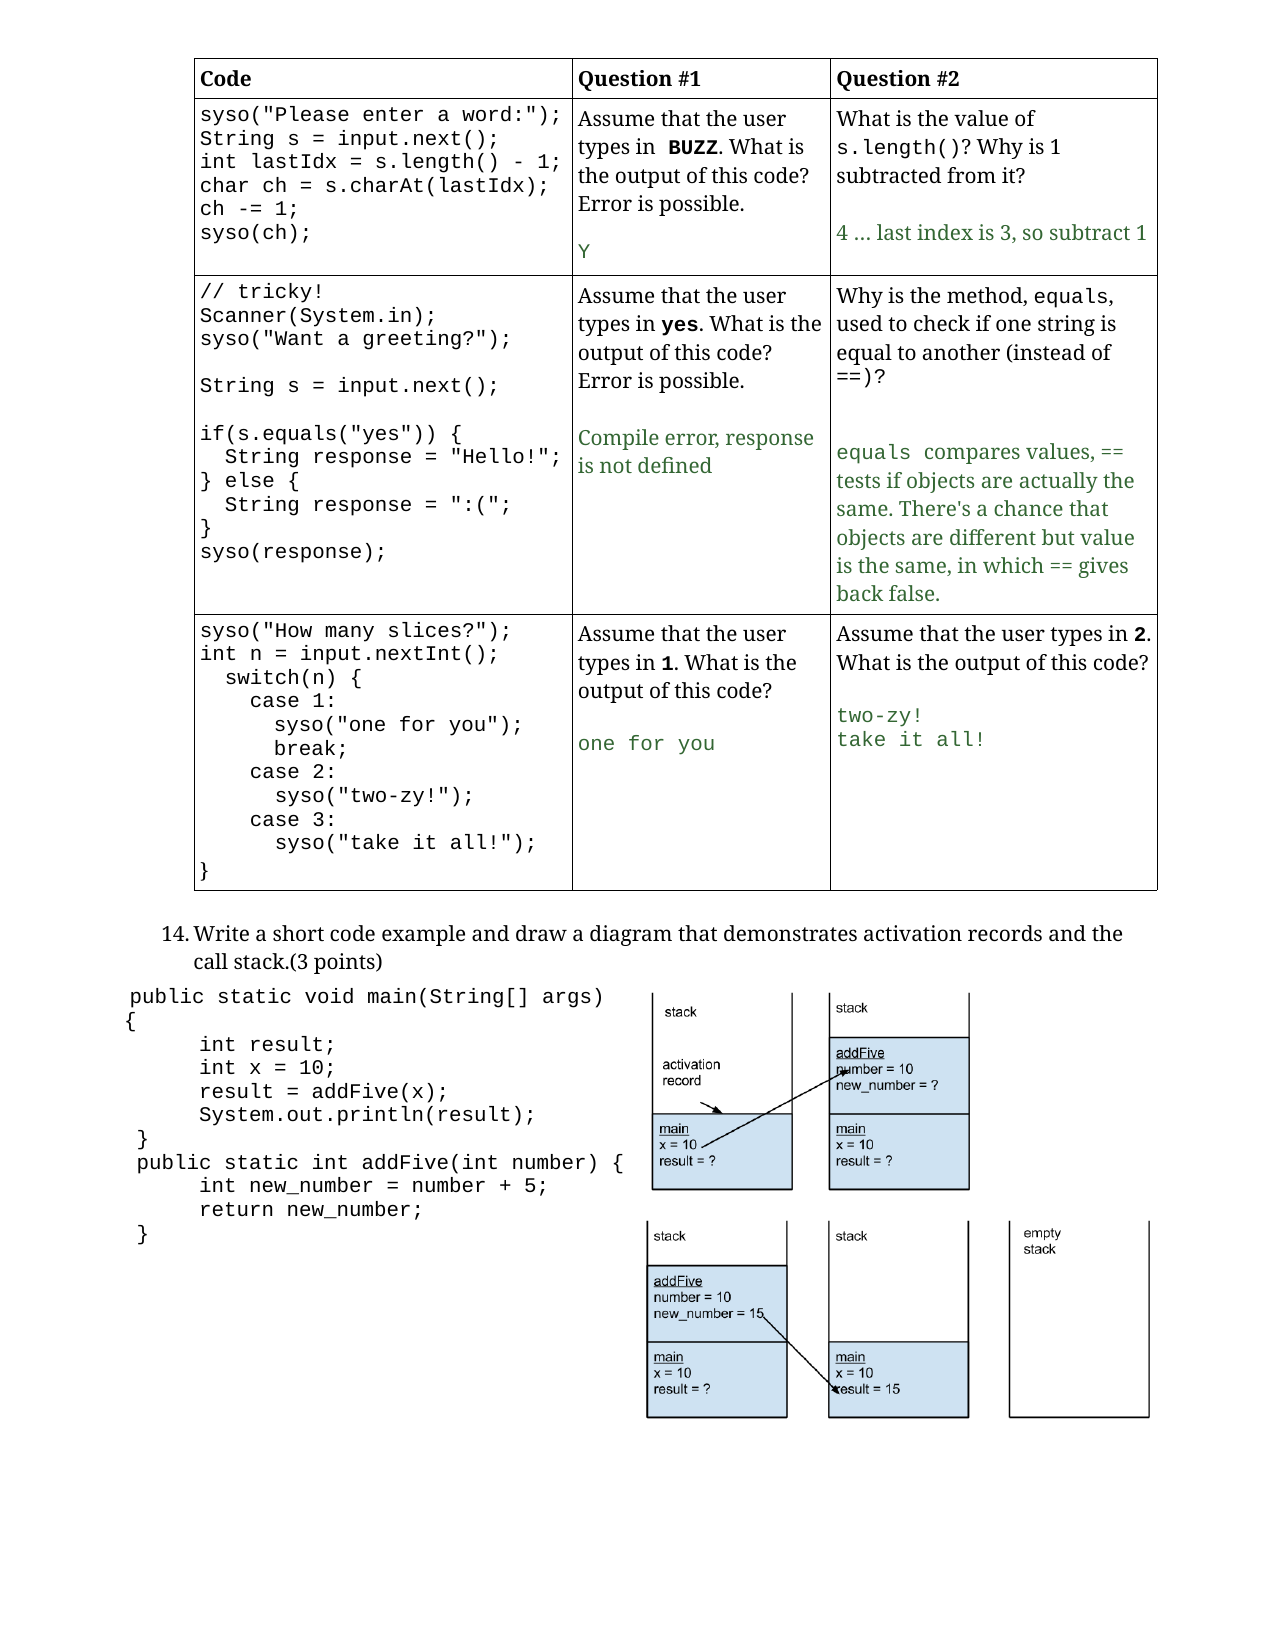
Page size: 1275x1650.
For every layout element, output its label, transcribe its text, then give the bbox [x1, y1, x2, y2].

table_header Code [195, 59, 572, 98]
table_header Question #2 [831, 59, 1157, 98]
table_cell Assume that the user types in 2. What is the output of this code? two-zy! take it all! [831, 615, 1157, 890]
table_cell Why is the method, equals, used to check if one string is equal to another (instead of ==)? equals compares values, == tests if objects are actually the same. There's a chance that objects are different but value is the same, in which == gives back false. [831, 276, 1157, 614]
table_cell Assume that the user types in BUZZ. What is the output of this code? Error is possible. Y [573, 99, 830, 275]
table_header public static void main(String[] args) { int result; int x = 10; result = addFive(x); System.out.println(result); } public static int addFive(int number) { int new_number = number + 5; return new_number; } [118, 976, 635, 1458]
table_header [635, 976, 1157, 1458]
table_cell Assume that the user types in 1. What is the output of this code? one for you [573, 615, 830, 890]
table_cell // tricky! Scanner(System.in); syso("Want a greeting?"); String s = input.next(); if(s.equals("yes")) { String response = "Hello!"; } else { String response = ":("; } syso(response); [195, 276, 572, 614]
table_cell What is the value of s.length()? Why is 1 subtracted from it? 4 … last index is 3, so subtract 1 [831, 99, 1157, 275]
picture [640, 981, 1152, 1424]
table_cell syso("How many slices?"); int n = input.nextInt(); switch(n) { case 1: syso("one for you"); break; case 2: syso("two-zy!"); case 3: syso("take it all!"); } [195, 615, 572, 890]
table_header Question #1 [573, 59, 830, 98]
list Write a short code example and draw a diagram that demonstrates activation records and the call stack.(3 points) [156, 919, 1157, 976]
table_cell Assume that the user types in yes. What is the output of this code? Error is possible. Compile error, response is not defined [573, 276, 830, 614]
table_cell syso("Please enter a word:"); String s = input.next(); int lastIdx = s.length() - 1; char ch = s.charAt(lastIdx); ch -= 1; syso(ch); [195, 99, 572, 275]
